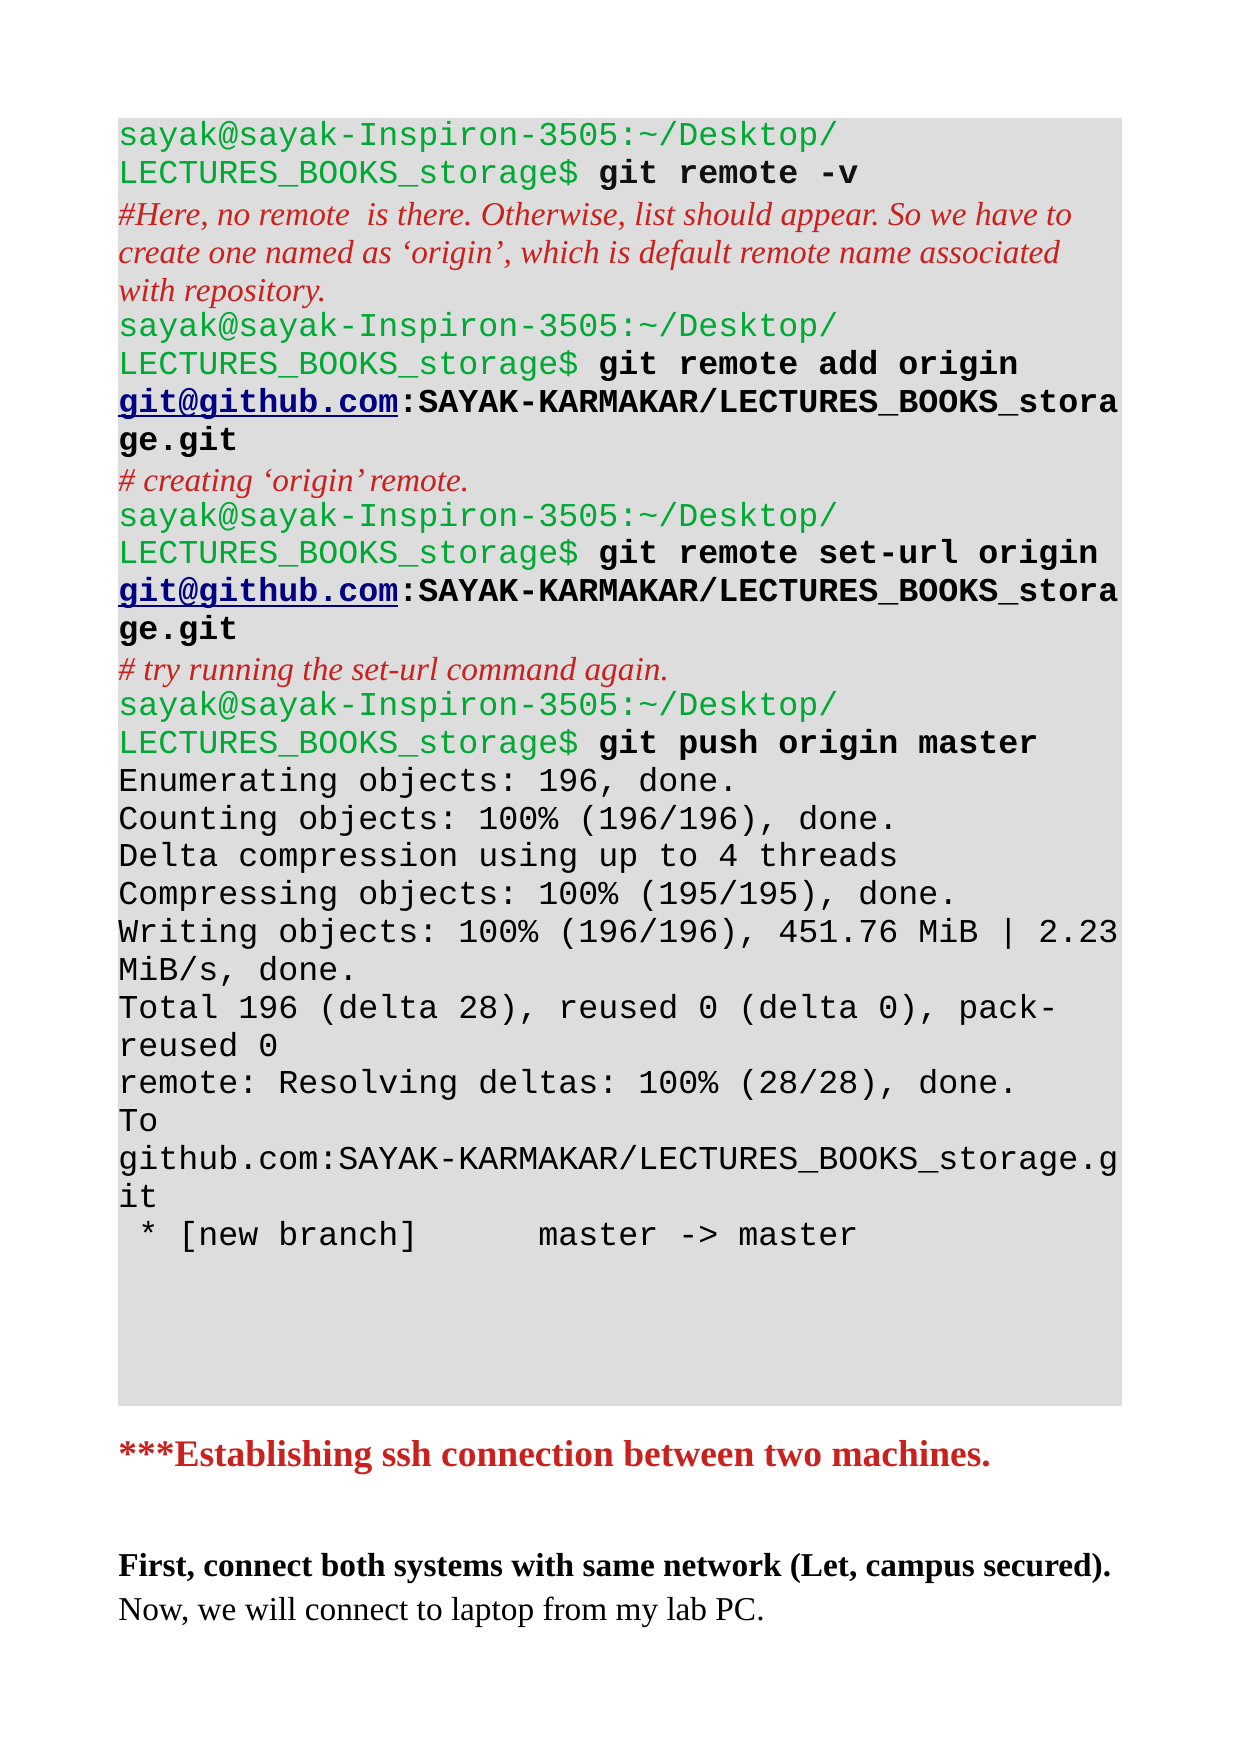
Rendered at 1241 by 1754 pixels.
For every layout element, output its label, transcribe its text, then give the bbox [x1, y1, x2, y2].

text Total 196 (delta 28), reused 0 (delta 0), pack-reused 0 [118, 990, 1122, 1066]
text sayak@sayak-Inspiron-3505:~/Desktop/LECTURES_BOOKS_storage$ git remote add origin git@github.com:SAYAK-KARMAKAR/LECTURES_BOOKS_storage.git [118, 309, 1122, 460]
text sayak@sayak-Inspiron-3505:~/Desktop/LECTURES_BOOKS_storage$ git push origin master [118, 688, 1122, 763]
text remote: Resolving deltas: 100% (28/28), done. [118, 1066, 1122, 1104]
text Compressing objects: 100% (195/195), done. [118, 877, 1122, 915]
text Writing objects: 100% (196/196), 451.76 MiB | 2.23 MiB/s, done. [118, 915, 1122, 990]
text Counting objects: 100% (196/196), done. [118, 801, 1122, 839]
text To github.com:SAYAK-KARMAKAR/LECTURES_BOOKS_storage.git [118, 1104, 1122, 1217]
text sayak@sayak-Inspiron-3505:~/Desktop/LECTURES_BOOKS_storage$ git remote set-url origin git@github.com:SAYAK-KARMAKAR/LECTURES_BOOKS_storage.git [118, 498, 1122, 649]
subtitle ***Establishing ssh connection between two machines. [118, 1431, 1122, 1474]
text Enumerating objects: 196, done. [118, 763, 1122, 801]
text # creating ‘origin’ remote. [118, 460, 1122, 498]
text * [new branch] master -> master [118, 1217, 1122, 1255]
text sayak@sayak-Inspiron-3505:~/Desktop/LECTURES_BOOKS_storage$ git remote -v [118, 118, 1122, 194]
text Delta compression using up to 4 threads [118, 839, 1122, 877]
text First, connect both systems with same network (Let, campus secured). Now, we will connect to laptop from my lab PC. [118, 1546, 1122, 1628]
text #Here, no remote is there. Otherwise, list should appear. So we have to create one named as ‘origin’, which is default remote name associated with repository. [118, 194, 1122, 309]
text # try running the set-url command again. [118, 649, 1122, 688]
